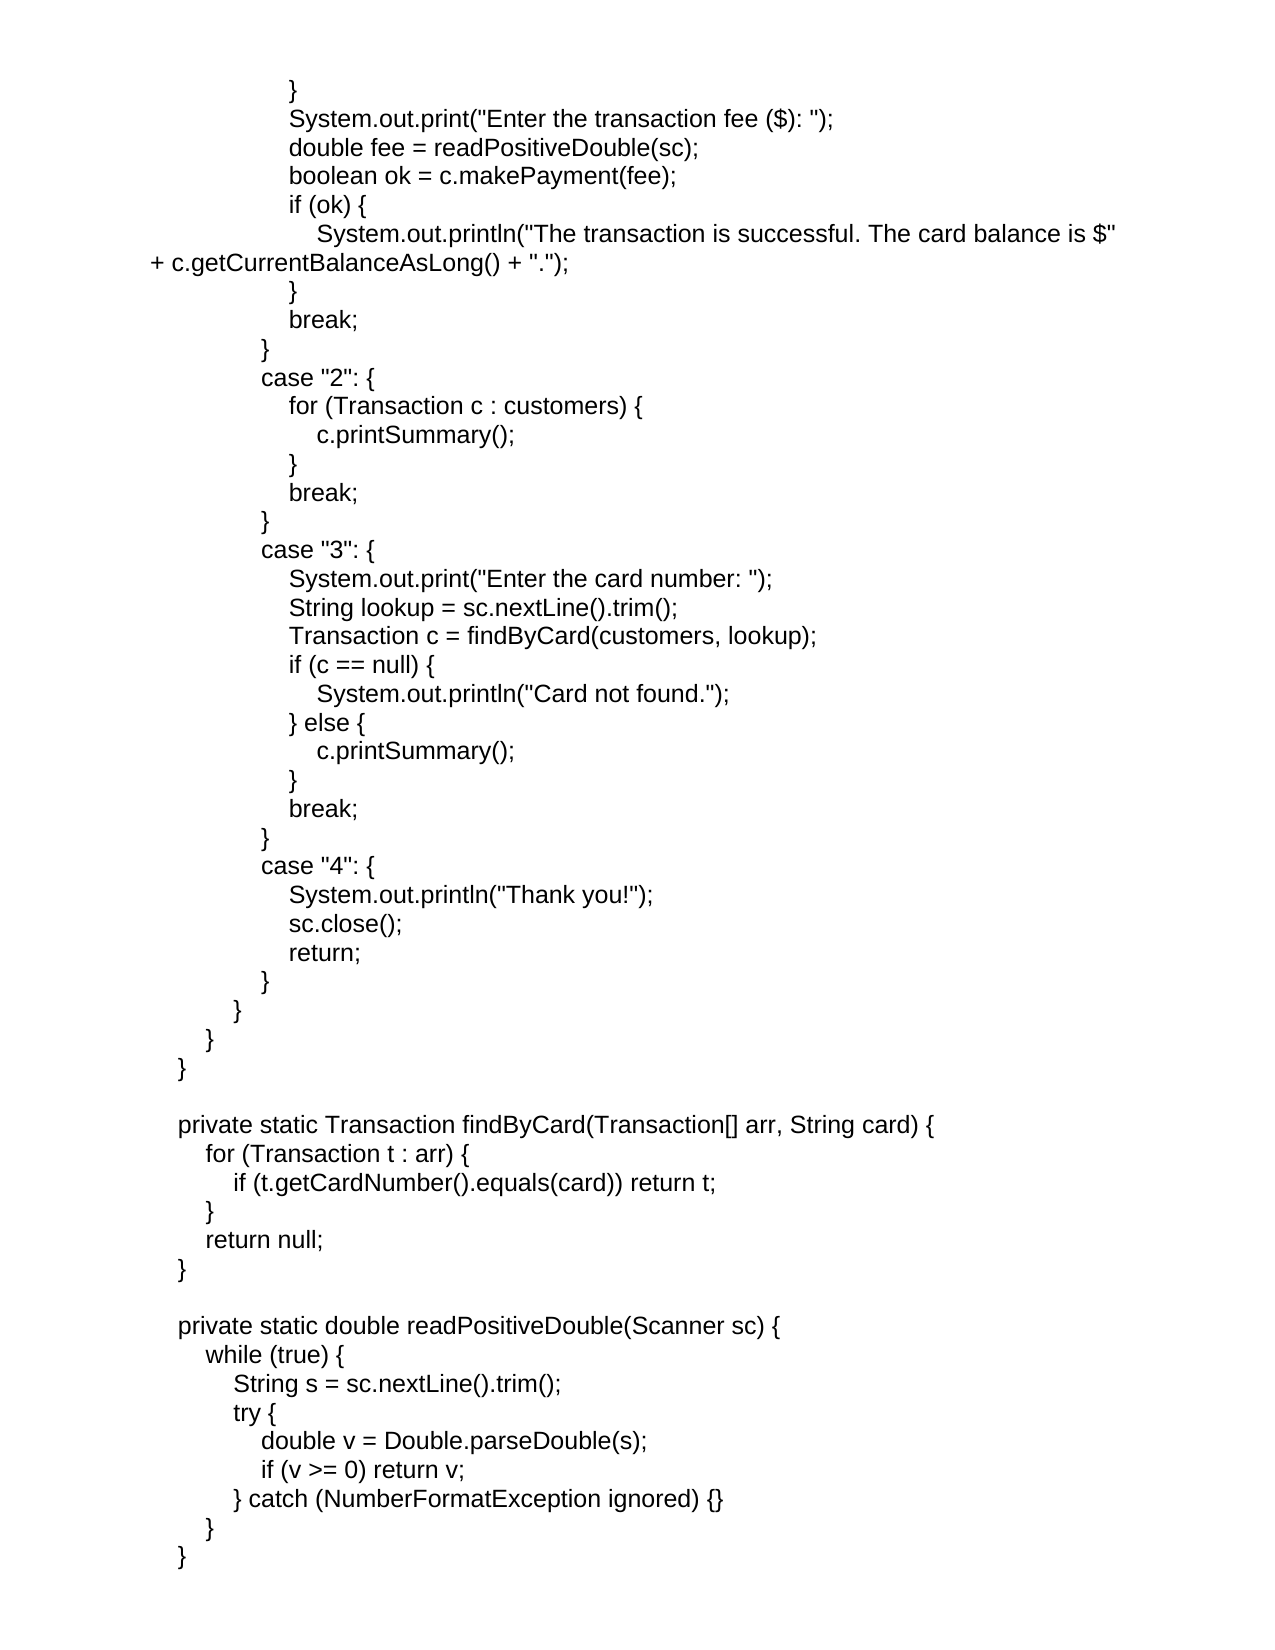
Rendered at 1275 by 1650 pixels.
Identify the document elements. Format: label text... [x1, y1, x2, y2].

text System.out.println("Thank you!"); [150, 880, 1125, 909]
text case "2": { [150, 362, 1125, 391]
text } [150, 995, 1125, 1024]
text private static Transaction findByCard(Transaction[] arr, String card) { [150, 1110, 1125, 1139]
text } [150, 1541, 1125, 1570]
text private static double readPositiveDouble(Scanner sc) { [150, 1311, 1125, 1340]
text break; [150, 305, 1125, 334]
text } [150, 75, 1125, 104]
text } [150, 966, 1125, 995]
text c.printSummary(); [150, 420, 1125, 449]
text } [150, 506, 1125, 535]
text case "4": { [150, 851, 1125, 880]
text } [150, 334, 1125, 362]
text System.out.println("The transaction is successful. The card balance is $" + c.getCurrentBalanceAsLong() + "."); [150, 219, 1125, 276]
text System.out.println("Card not found."); [150, 679, 1125, 707]
text return null; [150, 1225, 1125, 1254]
text } [150, 276, 1125, 305]
text sc.close(); [150, 909, 1125, 937]
text String s = sc.nextLine().trim(); [150, 1369, 1125, 1397]
text break; [150, 794, 1125, 822]
text boolean ok = c.makePayment(fee); [150, 161, 1125, 190]
text } [150, 1254, 1125, 1282]
text Transaction c = findByCard(customers, lookup); [150, 621, 1125, 650]
text for (Transaction c : customers) { [150, 391, 1125, 420]
text } else { [150, 707, 1125, 736]
text } [150, 1024, 1125, 1052]
text while (true) { [150, 1340, 1125, 1369]
text break; [150, 477, 1125, 506]
text if (v >= 0) return v; [150, 1455, 1125, 1484]
text } [150, 449, 1125, 477]
text } [150, 822, 1125, 851]
text case "3": { [150, 535, 1125, 564]
text double fee = readPositiveDouble(sc); [150, 132, 1125, 161]
text if (ok) { [150, 190, 1125, 219]
text } [150, 765, 1125, 794]
text System.out.print("Enter the card number: "); [150, 564, 1125, 592]
text if (c == null) { [150, 650, 1125, 679]
text double v = Double.parseDouble(s); [150, 1426, 1125, 1455]
text return; [150, 937, 1125, 966]
text } [150, 1512, 1125, 1541]
text if (t.getCardNumber().equals(card)) return t; [150, 1167, 1125, 1196]
text } [150, 1052, 1125, 1081]
text c.printSummary(); [150, 736, 1125, 765]
text } [150, 1196, 1125, 1225]
text try { [150, 1397, 1125, 1426]
text for (Transaction t : arr) { [150, 1139, 1125, 1167]
text String lookup = sc.nextLine().trim(); [150, 592, 1125, 621]
text System.out.print("Enter the transaction fee ($): "); [150, 104, 1125, 132]
text } catch (NumberFormatException ignored) {} [150, 1484, 1125, 1512]
